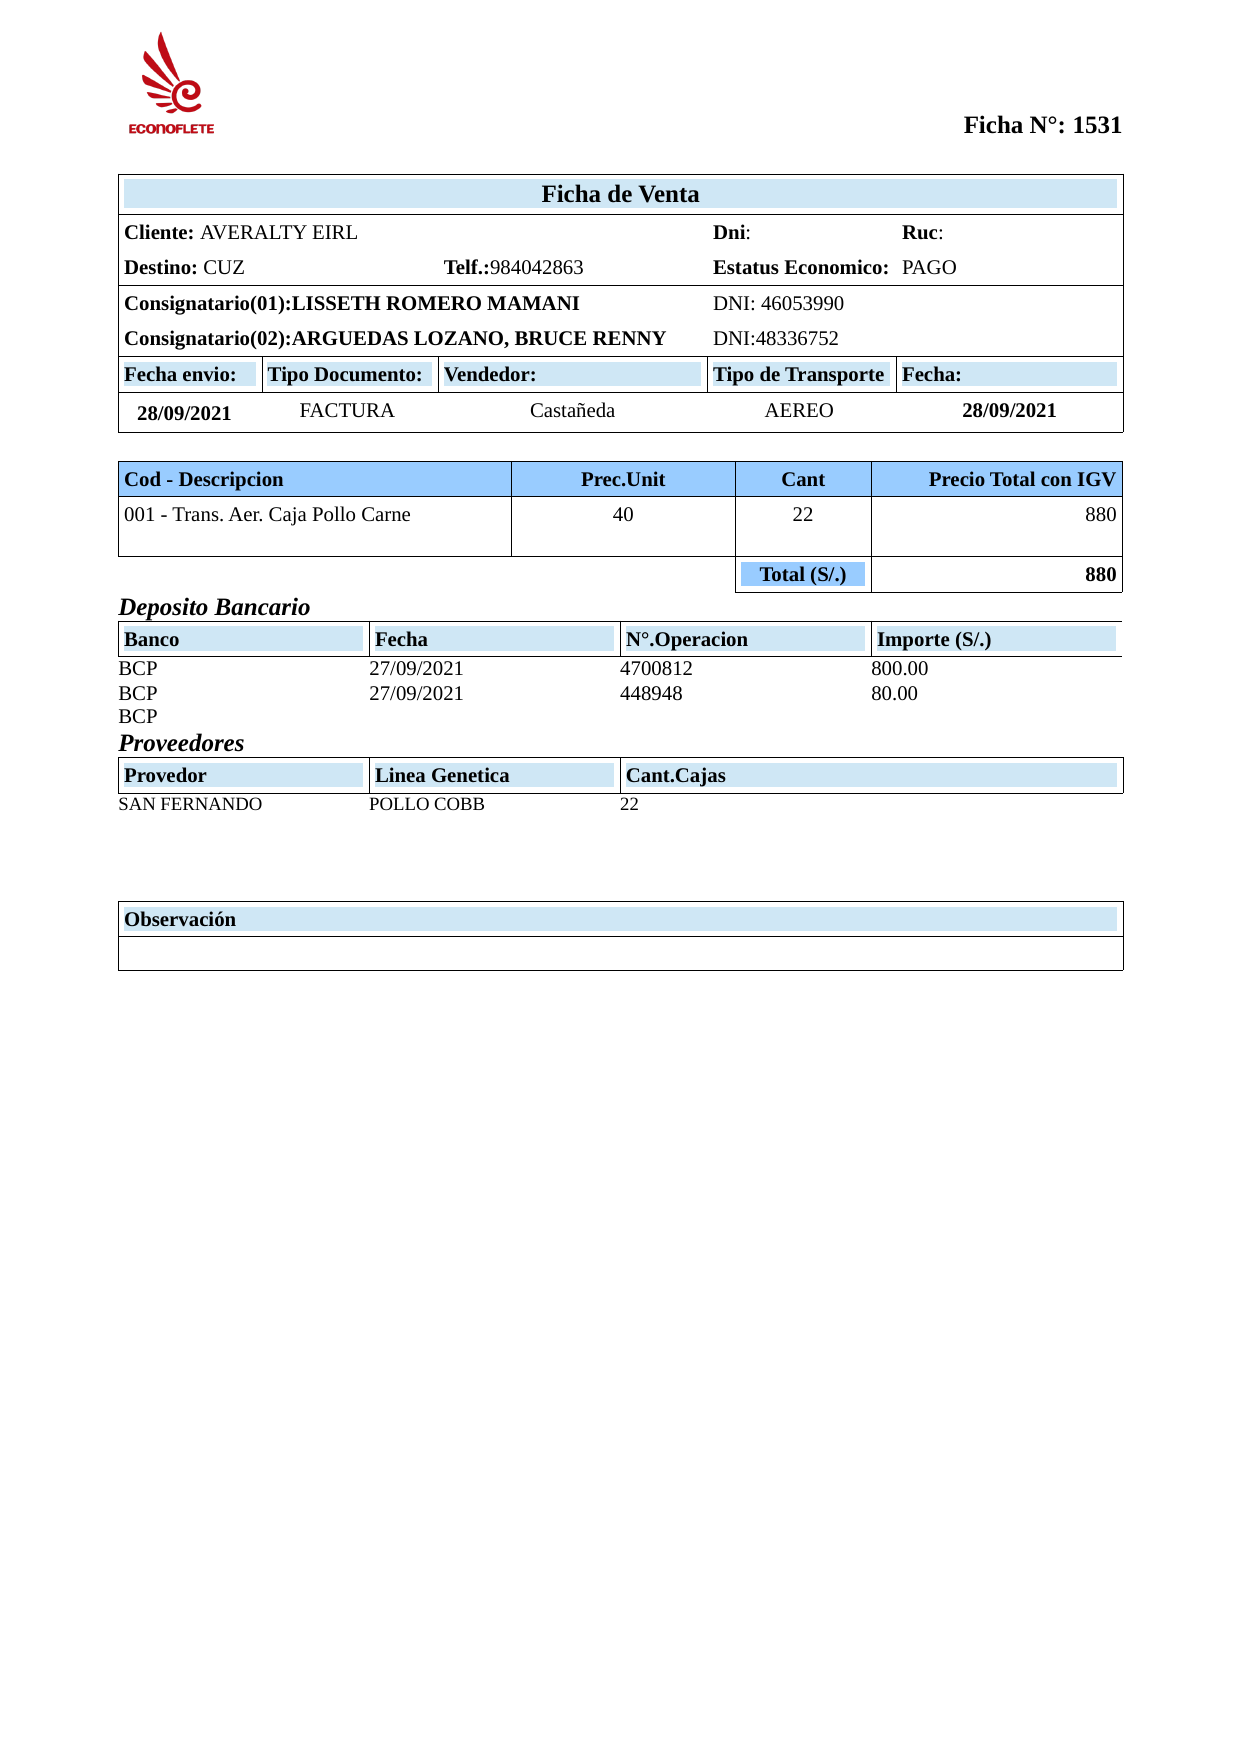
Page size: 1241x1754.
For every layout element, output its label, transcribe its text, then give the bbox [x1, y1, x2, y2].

table_header Cant [736, 462, 871, 496]
text Deposito Bancario [118, 592, 1122, 621]
table_cell [620, 705, 871, 728]
table_cell [118, 815, 369, 836]
table_header Ficha de Venta [119, 175, 1123, 214]
table_cell [871, 705, 1122, 728]
text Proveedores [118, 728, 1122, 757]
table_cell [118, 836, 369, 858]
table_cell 22 [620, 794, 1123, 814]
table_cell AEREO [707, 393, 896, 432]
table_cell 880 [872, 557, 1122, 592]
table_header N°.Operacion [621, 622, 871, 656]
table_cell 448948 [620, 680, 871, 704]
table_cell Fecha envio: [119, 357, 262, 392]
table_cell Consignatario(01):LISSETH ROMERO MAMANI [119, 286, 707, 321]
table_cell FACTURA [262, 393, 438, 432]
table_cell 22 [736, 497, 871, 556]
table_cell POLLO COBB [369, 794, 620, 814]
table_cell BCP [118, 657, 369, 680]
table_header Precio Total con IGV [872, 462, 1122, 496]
table_header Prec.Unit [512, 462, 735, 496]
table_cell Dni: [707, 215, 896, 249]
table_cell [620, 858, 1123, 879]
table_cell [118, 557, 511, 592]
table_header Banco [119, 622, 369, 656]
table_header Provedor [119, 758, 369, 793]
table_cell [620, 815, 1123, 836]
table_cell Consignatario(02):ARGUEDAS LOZANO, BRUCE RENNY [119, 321, 707, 356]
table_cell Castañeda [438, 393, 707, 432]
table_cell [511, 557, 735, 592]
table_cell [369, 858, 620, 879]
table_header Importe (S/.) [872, 622, 1122, 656]
table_cell 001 - Trans. Aer. Caja Pollo Carne [119, 497, 511, 556]
table_cell Tipo Documento: [263, 357, 438, 392]
table_cell Destino: CUZ [119, 249, 438, 285]
table_header Cant.Cajas [621, 758, 1123, 793]
table_cell Estatus Economico: [707, 249, 896, 285]
table_cell [620, 836, 1123, 858]
table_cell [369, 705, 620, 728]
table_cell [118, 879, 369, 901]
table_cell 40 [512, 497, 735, 556]
table_cell BCP [118, 680, 369, 704]
table_cell PAGO [896, 249, 1123, 285]
table_cell 27/09/2021 [369, 657, 620, 680]
table_header Fecha [370, 622, 620, 656]
table_cell SAN FERNANDO [118, 794, 369, 814]
table_cell BCP [118, 705, 369, 728]
table_cell 800.00 [871, 657, 1122, 680]
table_cell Vendedor: [439, 357, 707, 392]
table_cell 4700812 [620, 657, 871, 680]
table_cell 28/09/2021 [896, 393, 1123, 432]
table_header Observación [119, 902, 1123, 936]
table_cell [620, 879, 1123, 901]
table_cell Fecha: [897, 357, 1123, 392]
table_cell 80.00 [871, 680, 1122, 704]
table_cell 28/09/2021 [119, 393, 262, 432]
table_cell Total (S/.) [736, 557, 871, 592]
table_cell Tipo de Transporte [708, 357, 896, 392]
table_cell DNI: 46053990 [707, 286, 1123, 321]
table_header Linea Genetica [370, 758, 620, 793]
table_cell 880 [872, 497, 1122, 556]
table_cell [369, 815, 620, 836]
table_cell Cliente: AVERALTY EIRL [119, 215, 707, 249]
table_cell Ruc: [896, 215, 1123, 249]
table_cell [119, 937, 1123, 969]
table_cell [369, 879, 620, 901]
table_cell [369, 836, 620, 858]
table_cell Telf.:984042863 [438, 249, 707, 285]
picture [118, 31, 225, 134]
table_cell DNI:48336752 [707, 321, 1123, 356]
table_cell [118, 858, 369, 879]
table_header Cod - Descripcion [119, 462, 511, 496]
table_cell 27/09/2021 [369, 680, 620, 704]
